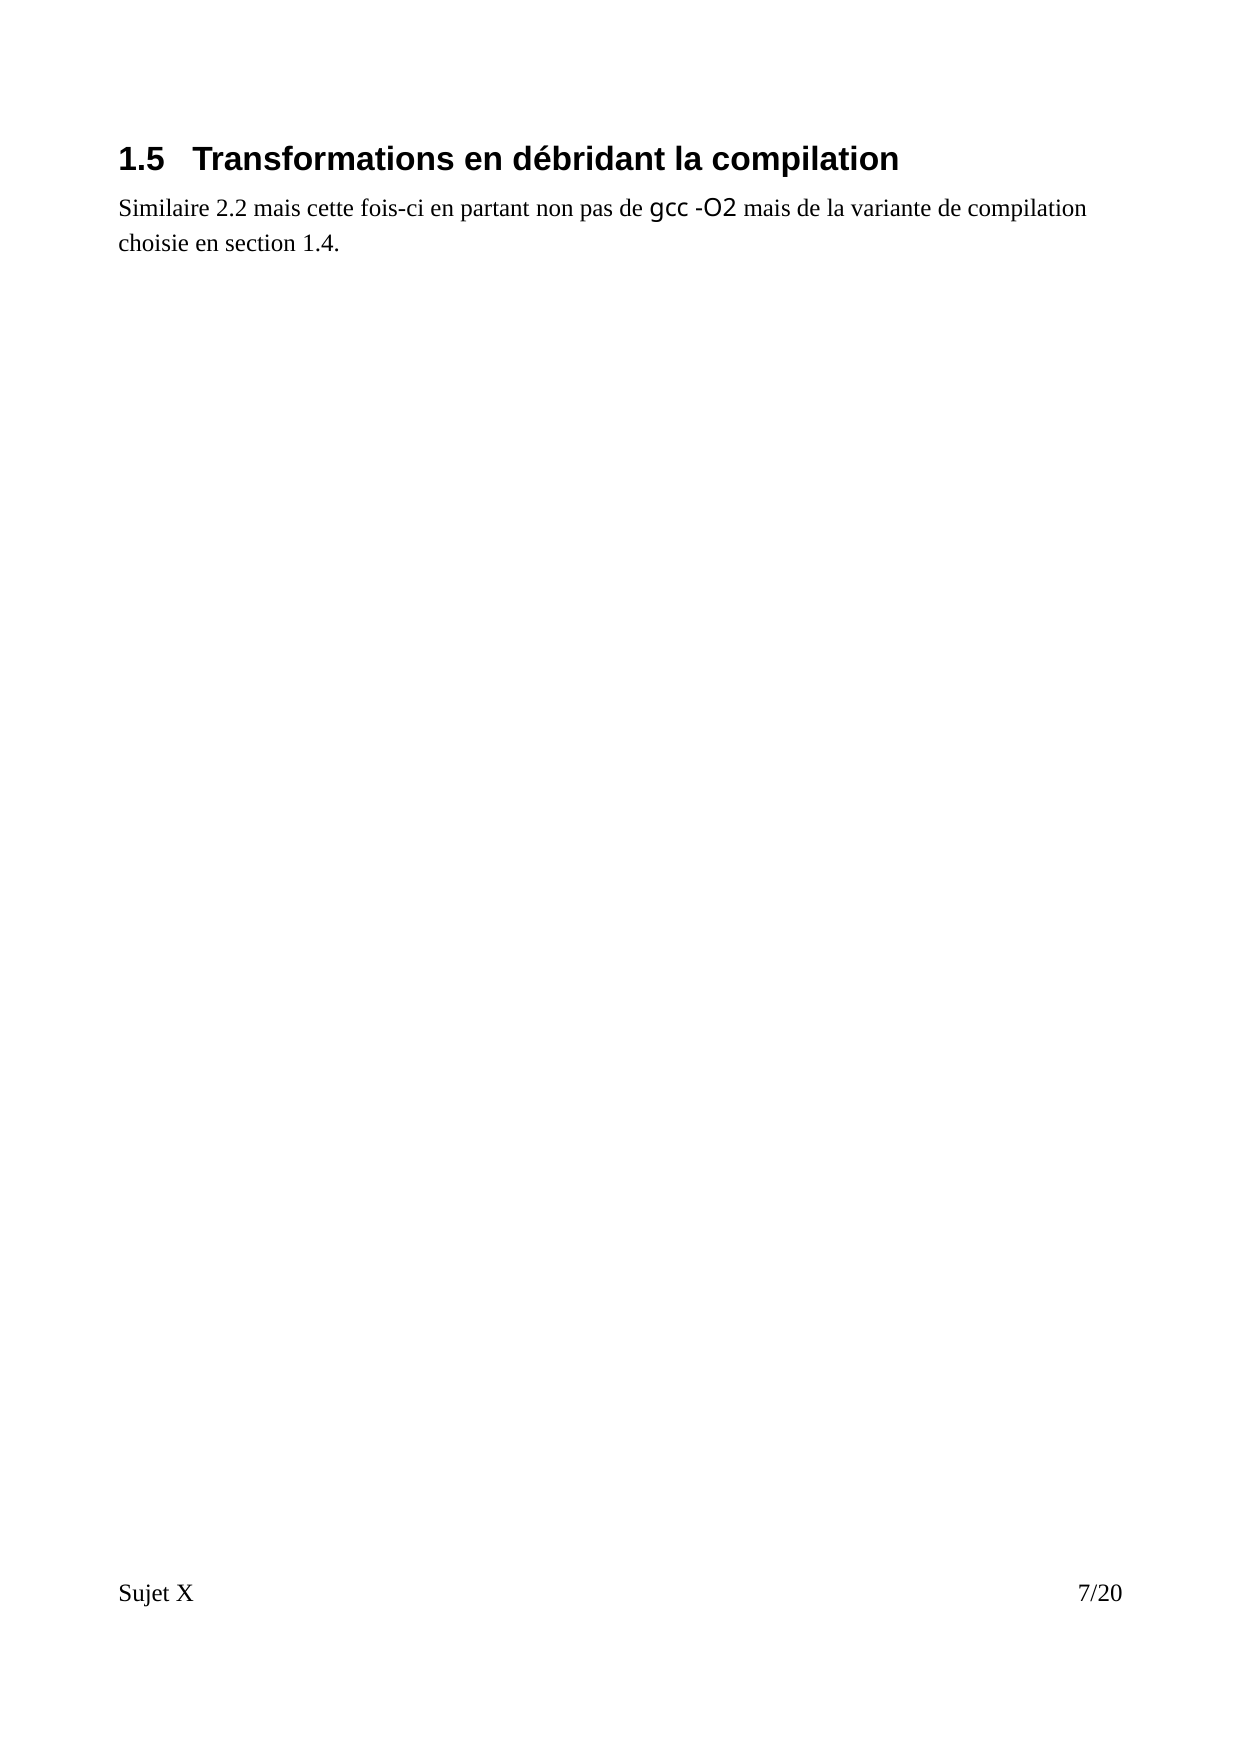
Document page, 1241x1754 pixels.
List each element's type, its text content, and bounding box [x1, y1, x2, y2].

text Similaire 2.2 mais cette fois-ci en partant non pas de gcc -O2 mais de la variante de compilation choisie en section 1.4. [118, 190, 1122, 257]
subtitle Transformations en débridant la compilation [118, 139, 1122, 178]
